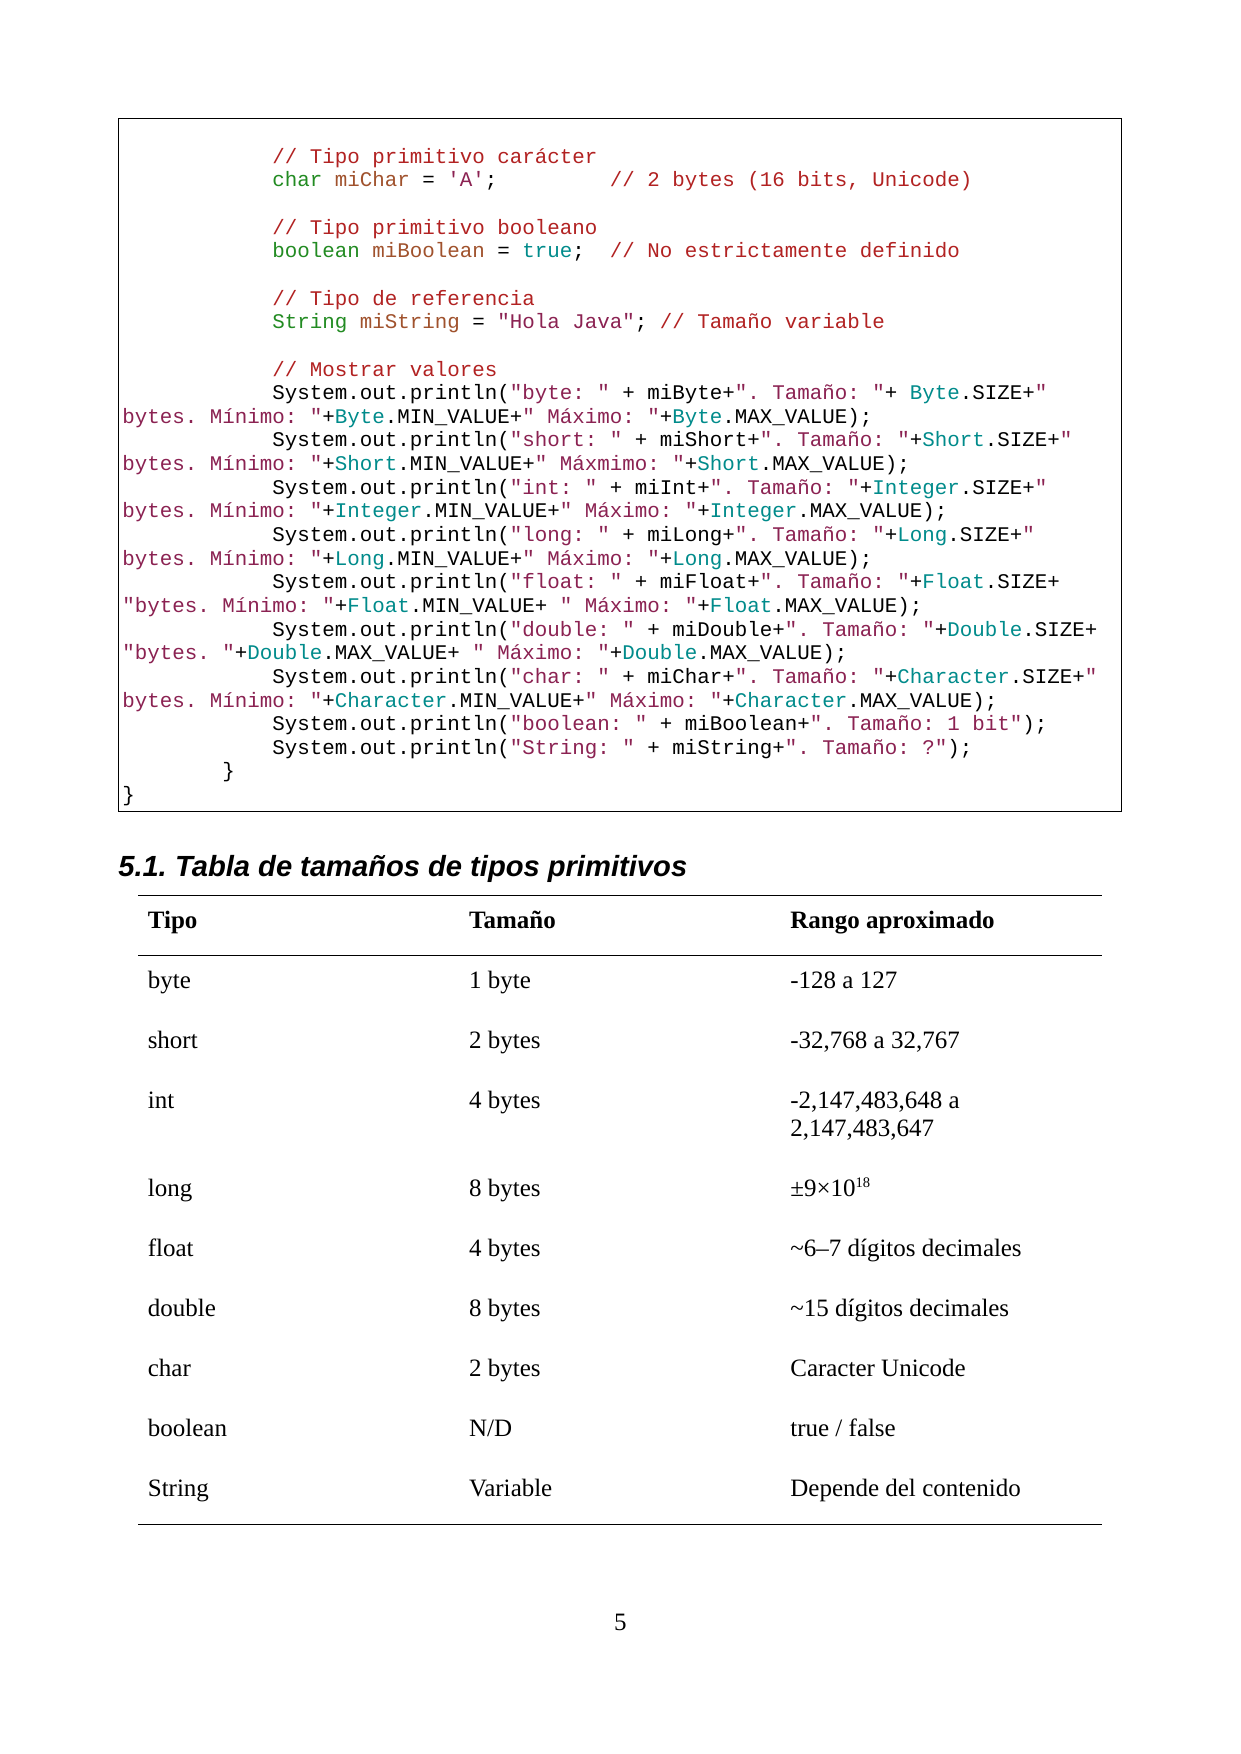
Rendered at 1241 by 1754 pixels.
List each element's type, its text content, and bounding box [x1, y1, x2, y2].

text } [119, 780, 1121, 811]
text // Tipo primitivo booleano [119, 213, 1121, 236]
table_cell ~6–7 dígitos decimales [781, 1224, 1102, 1284]
text System.out.println("boolean: " + miBoolean+". Tamaño: 1 bit"); [119, 709, 1121, 733]
text System.out.println("long: " + miLong+". Tamaño: "+Long.SIZE+" bytes. Mínimo: "+Long.MIN_VALUE+" Máximo: "+Long.MAX_VALUE); [119, 520, 1121, 567]
text System.out.println("char: " + miChar+". Tamaño: "+Character.SIZE+" bytes. Mínimo: "+Character.MIN_VALUE+" Máximo: "+Character.MAX_VALUE); [119, 662, 1121, 709]
table_cell Depende del contenido [781, 1464, 1102, 1524]
table_cell Variable [460, 1464, 781, 1524]
table_cell 4 bytes [460, 1224, 781, 1284]
table_header Tipo [138, 896, 459, 955]
table_cell ~15 dígitos decimales [781, 1284, 1102, 1344]
table_cell Caracter Unicode [781, 1344, 1102, 1404]
table_cell 1 byte [460, 956, 781, 1015]
table_cell ±9×1018 [781, 1164, 1102, 1224]
text char miChar = 'A'; // 2 bytes (16 bits, Unicode) [119, 165, 1121, 189]
text } [119, 757, 1121, 780]
table_cell -128 a 127 [781, 956, 1102, 1015]
table_header Rango aproximado [781, 896, 1102, 955]
table_cell int [138, 1075, 459, 1164]
table_cell 2 bytes [460, 1015, 781, 1075]
text System.out.println("short: " + miShort+". Tamaño: "+Short.SIZE+" bytes. Mínimo: "+Short.MIN_VALUE+" Máxmimo: "+Short.MAX_VALUE); [119, 426, 1121, 473]
table_cell byte [138, 956, 459, 1015]
table_cell String [138, 1464, 459, 1524]
table_cell short [138, 1015, 459, 1075]
table_cell double [138, 1284, 459, 1344]
table_cell N/D [460, 1404, 781, 1464]
table_cell -32,768 a 32,767 [781, 1015, 1102, 1075]
text System.out.println("byte: " + miByte+". Tamaño: "+ Byte.SIZE+" bytes. Mínimo: "+Byte.MIN_VALUE+" Máximo: "+Byte.MAX_VALUE); [119, 378, 1121, 426]
table_cell long [138, 1164, 459, 1224]
text System.out.println("String: " + miString+". Tamaño: ?"); [119, 733, 1121, 757]
text System.out.println("int: " + miInt+". Tamaño: "+Integer.SIZE+" bytes. Mínimo: "+Integer.MIN_VALUE+" Máximo: "+Integer.MAX_VALUE); [119, 473, 1121, 520]
table_cell 2 bytes [460, 1344, 781, 1404]
table_cell char [138, 1344, 459, 1404]
table_cell 8 bytes [460, 1164, 781, 1224]
text System.out.println("float: " + miFloat+". Tamaño: "+Float.SIZE+ "bytes. Mínimo: "+Float.MIN_VALUE+ " Máximo: "+Float.MAX_VALUE); [119, 567, 1121, 615]
table_cell boolean [138, 1404, 459, 1464]
table_header Tamaño [460, 896, 781, 955]
table_cell float [138, 1224, 459, 1284]
text System.out.println("double: " + miDouble+". Tamaño: "+Double.SIZE+ "bytes. "+Double.MAX_VALUE+ " Máximo: "+Double.MAX_VALUE); [119, 615, 1121, 662]
text // Tipo de referencia [119, 284, 1121, 307]
text // Mostrar valores [119, 354, 1121, 378]
table_cell -2,147,483,648 a 2,147,483,647 [781, 1075, 1102, 1164]
table_cell 8 bytes [460, 1284, 781, 1344]
text // Tipo primitivo carácter [119, 142, 1121, 165]
table_cell true / false [781, 1404, 1102, 1464]
subtitle Tabla de tamaños de tipos primitivos [118, 849, 1122, 883]
table_cell 4 bytes [460, 1075, 781, 1164]
text String miString = "Hola Java"; // Tamaño variable [119, 307, 1121, 331]
text boolean miBoolean = true; // No estrictamente definido [119, 236, 1121, 260]
